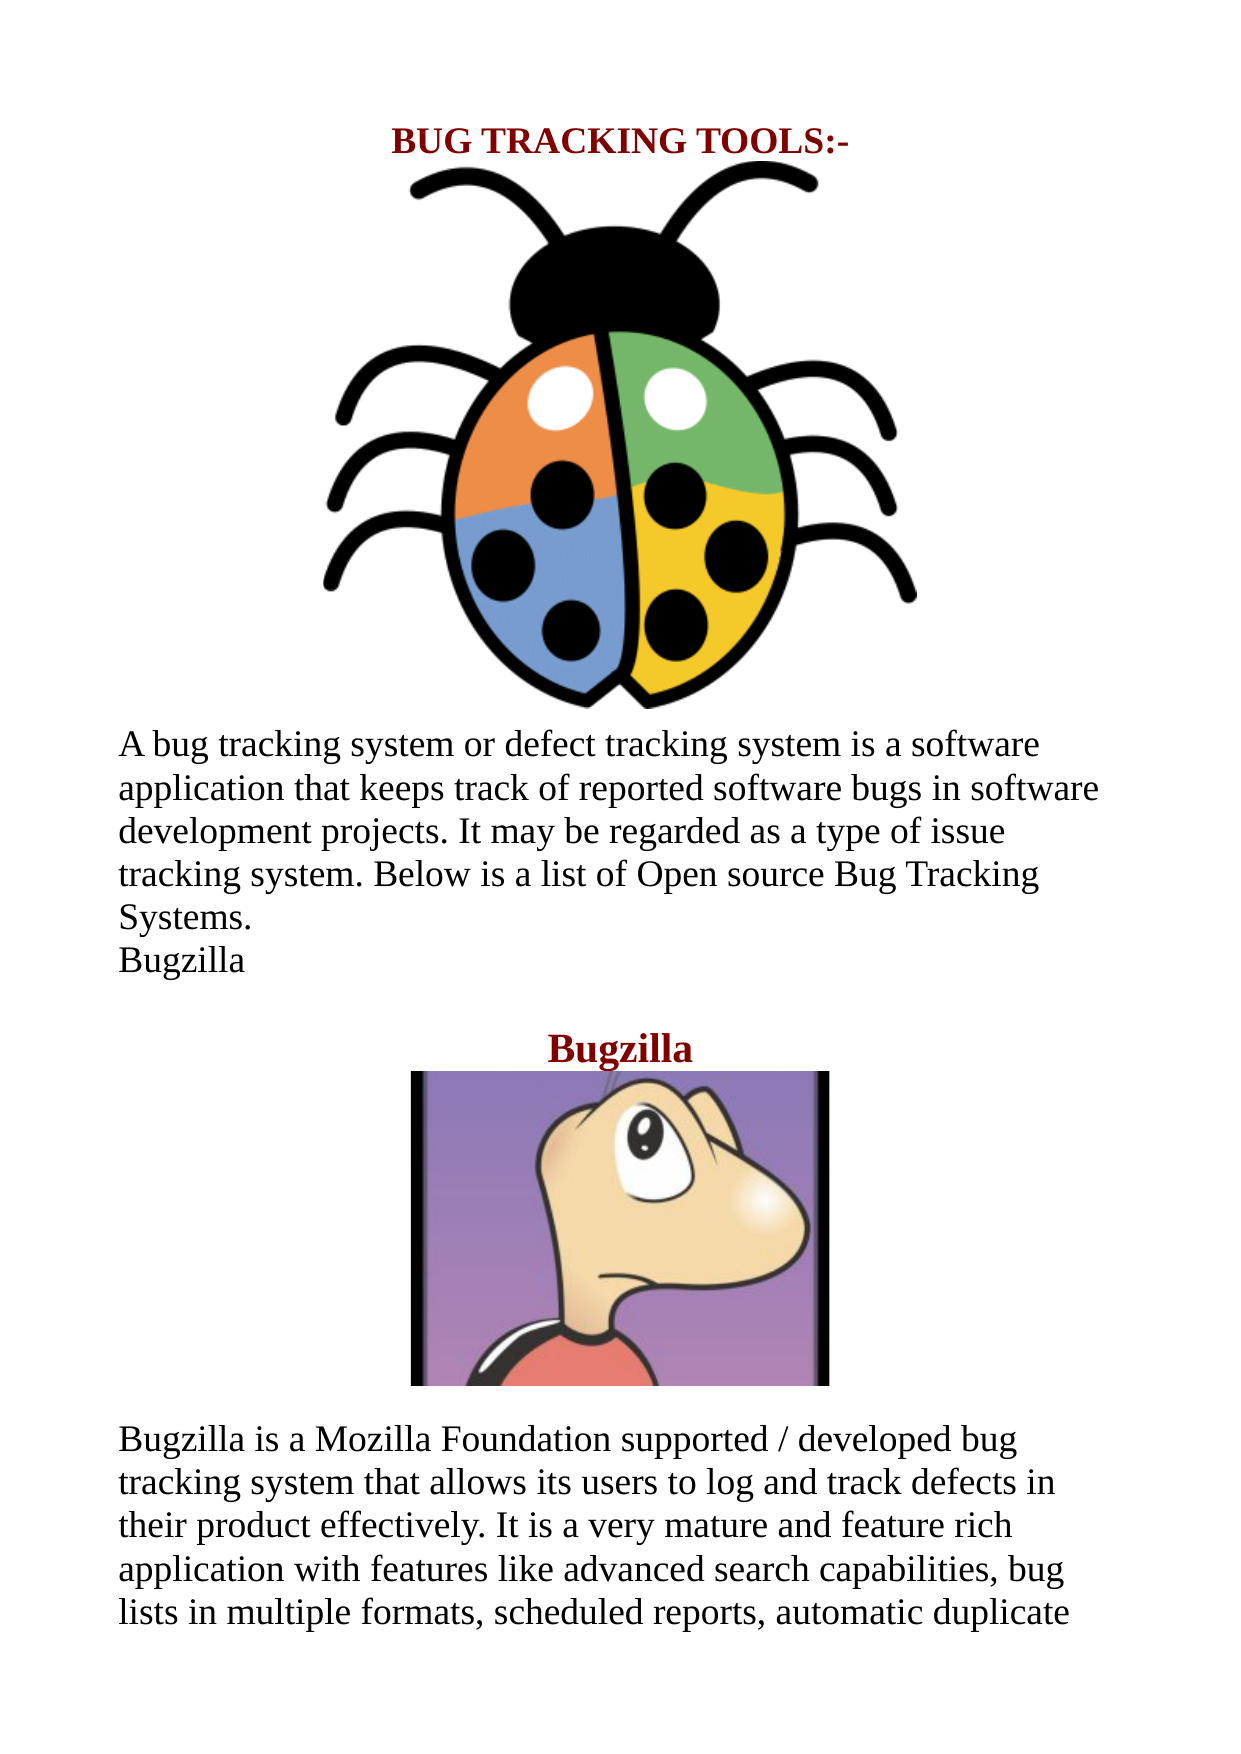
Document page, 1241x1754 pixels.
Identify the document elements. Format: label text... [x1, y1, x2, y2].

picture [323, 161, 917, 709]
text BUG TRACKING TOOLS:- [118, 118, 1122, 161]
text Bugzilla is a Mozilla Foundation supported / developed bug tracking system that allows its users to log and track defects in their product effectively. It is a very mature and feature rich application with features like advanced search capabilities, bug lists in multiple formats, scheduled reports, automatic duplicate [118, 1417, 1122, 1632]
text Bugzilla [118, 937, 1122, 981]
picture [410, 1071, 830, 1386]
text Bugzilla [118, 1024, 1122, 1072]
text A bug tracking system or defect tracking system is a software application that keeps track of reported software bugs in software development projects. It may be regarded as a type of issue tracking system. Below is a list of Open source Bug Tracking Systems. [118, 722, 1122, 937]
